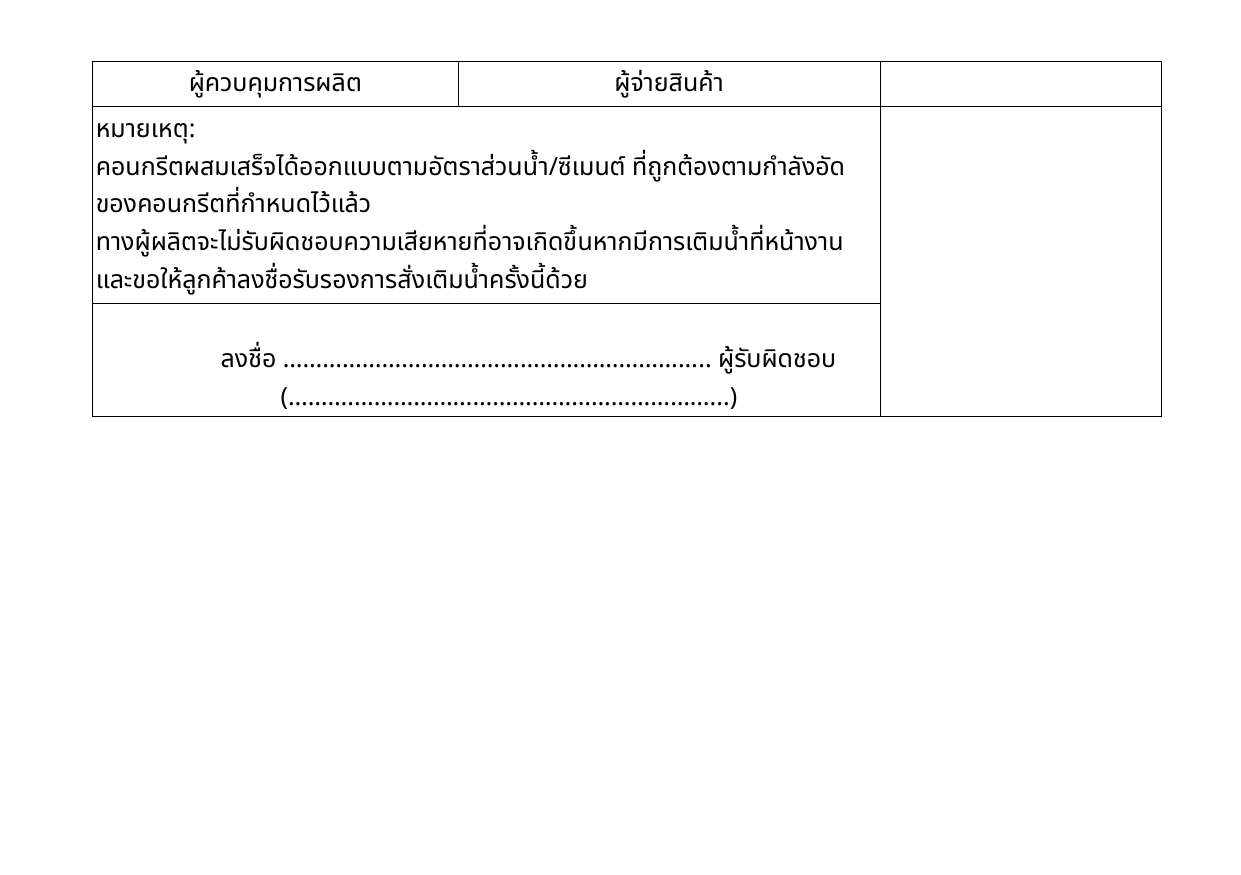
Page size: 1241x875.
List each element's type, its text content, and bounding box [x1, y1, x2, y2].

table_cell ผู้จ่ายสินค้า [459, 62, 880, 106]
table_cell ลงชื่อ ……………………………………………………….. ผู้รับผิดชอบ (……….………………………………………………...) [93, 304, 880, 416]
table_cell หมายเหตุ: คอนกรีตผสมเสร็จได้ออกแบบตามอัตราส่วนน้ำ/ซีเมนต์ ที่ถูกต้องตามกำลังอัดของคอนกรีตที่กำหนดไว้แล้ว ทางผู้ผลิตจะไม่รับผิดชอบความเสียหายที่อาจเกิดขึ้นหากมีการเติมน้ำที่หน้างานและขอให้ลูกค้าลงชื่อรับรองการสั่งเติมน้ำครั้งนี้ด้วย [93, 107, 880, 303]
table_cell [881, 107, 1161, 416]
table_cell [881, 62, 1161, 106]
table_cell ผู้ควบคุมการผลิต [93, 62, 458, 106]
